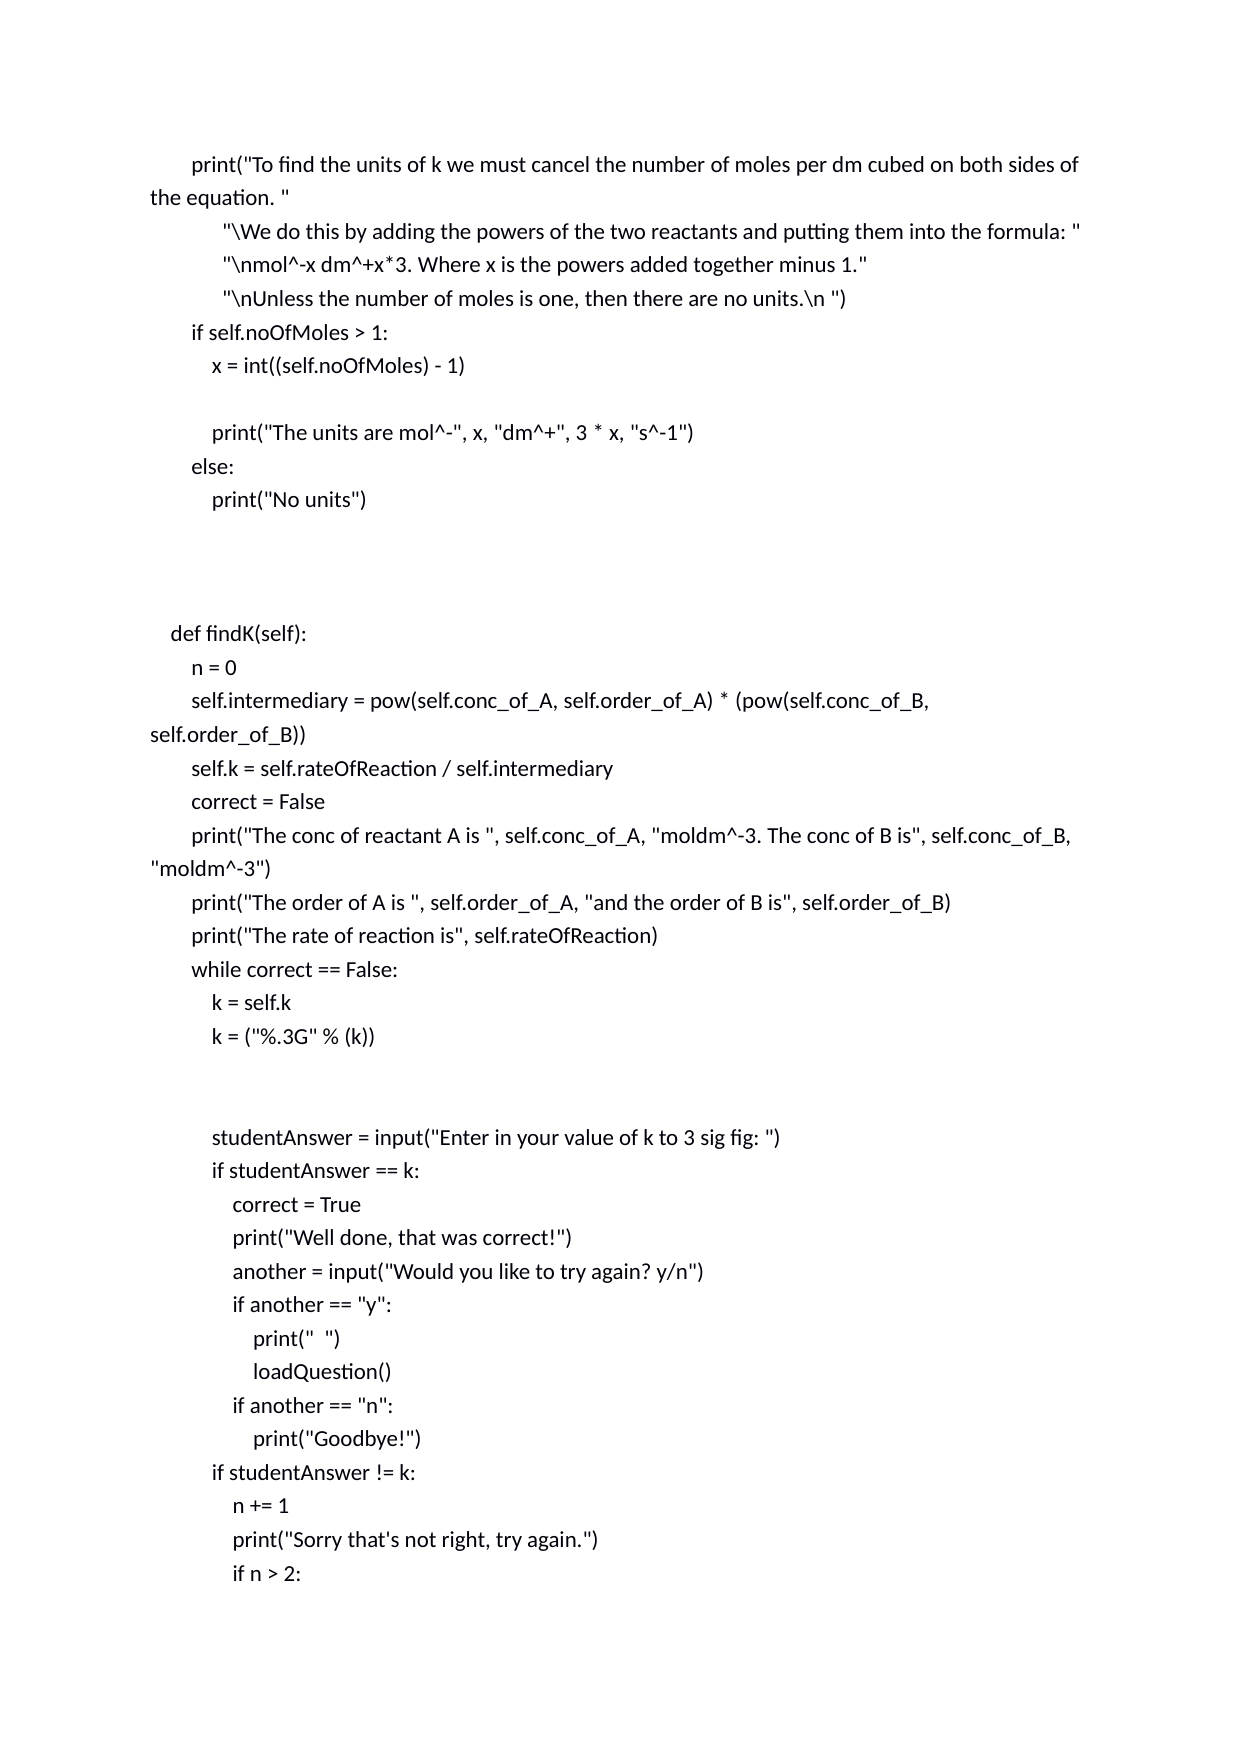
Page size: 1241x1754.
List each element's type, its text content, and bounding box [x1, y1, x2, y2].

text # def getRateOfReaction(self): [150, 1324, 1090, 1352]
text "\nmol^-x dm^+x*3. Where x is the powers added together minus 1." [150, 988, 1090, 1017]
text if n > 2: [150, 552, 1090, 581]
text Q1 = findKreaction(0.4, 0.4, 2, 1, 0.00000585) [150, 1525, 1090, 1553]
text print("Sorry that's not right, try again.") [150, 519, 1090, 547]
text correct = True [150, 183, 1090, 212]
text if studentAnswer != k: [150, 452, 1090, 480]
text if another == "n": [150, 385, 1090, 413]
text findKreaction.walk_throughK(self) [150, 687, 1090, 715]
text print(" ") [150, 318, 1090, 346]
text def loadQuestion(): [150, 1492, 1090, 1520]
text if studentAnswer == k: [150, 150, 1090, 178]
text def findunitsofK(self): [150, 854, 1090, 882]
text print(" ") [150, 653, 1090, 681]
text if another == "y": [150, 284, 1090, 312]
text "\nUnless the number of moles is one, then there are no units.\n ") [150, 1022, 1090, 1050]
text if self.noOfMoles > 1: [150, 1056, 1090, 1084]
text print("Goodbye!") [150, 418, 1090, 446]
text x = int((self.noOfMoles) - 1) [150, 1089, 1090, 1117]
text print("To find the units of k we must cancel the number of moles per dm cubed on both sides of the equation. " [150, 888, 1090, 949]
text another = input("Would you like to try again? y/n") [150, 251, 1090, 279]
text walkthrough = input("Would you like a walk-through? y/n") [150, 586, 1090, 614]
text print("The units are mol^-", x, "dm^+", 3 * x, "s^-1") [150, 1156, 1090, 1184]
text "\We do this by adding the powers of the two reactants and putting them into the formula: " [150, 955, 1090, 983]
text # rateOfReaction = self.k*(pow(10,self.rateExponent)) [150, 1357, 1090, 1386]
text print("Well done, that was correct!") [150, 217, 1090, 245]
text else: [150, 1190, 1090, 1218]
text loadQuestion() [150, 351, 1090, 379]
text n += 1 [150, 485, 1090, 513]
text print("No units") [150, 1223, 1090, 1251]
text if walkthrough == "y": [150, 619, 1090, 648]
text Q2 = findKreaction(0.2, 0.3, 1, 2, 0.0000657) [150, 1559, 1090, 1587]
text # return rateOfReaction [150, 1391, 1090, 1419]
